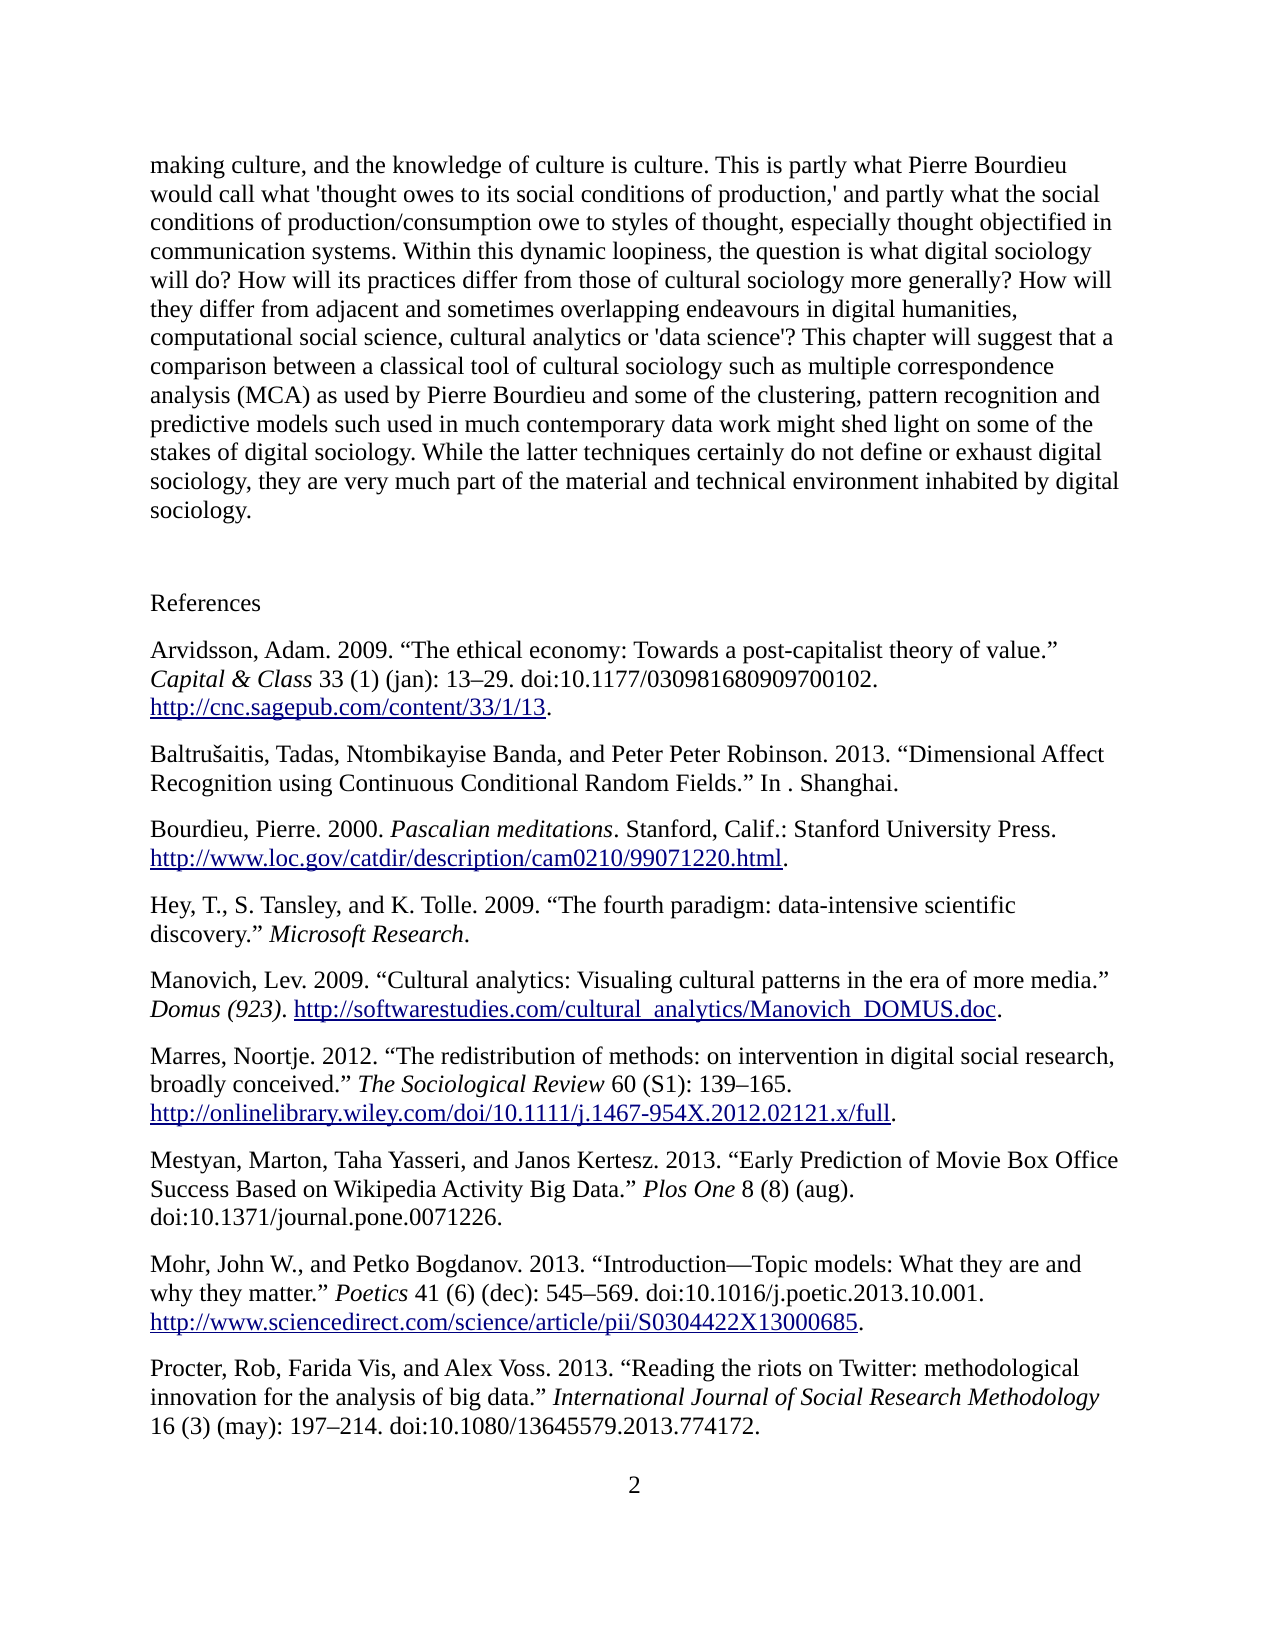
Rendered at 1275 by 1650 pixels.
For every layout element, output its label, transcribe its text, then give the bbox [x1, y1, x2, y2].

text making culture, and the knowledge of culture is culture. This is partly what Pierre Bourdieu would call what 'thought owes to its social conditions of production,' and partly what the social conditions of production/consumption owe to styles of thought, especially thought objectified in communication systems. Within this dynamic loopiness, the question is what digital sociology will do? How will its practices differ from those of cultural sociology more generally? How will they differ from adjacent and sometimes overlapping endeavours in digital humanities, computational social science, cultural analytics or 'data science'? This chapter will suggest that a comparison between a classical tool of cultural sociology such as multiple correspondence analysis (MCA) as used by Pierre Bourdieu and some of the clustering, pattern recognition and predictive models such used in much contemporary data work might shed light on some of the stakes of digital sociology. While the latter techniques certainly do not define or exhaust digital sociology, they are very much part of the material and technical environment inhabited by digital sociology. [150, 150, 1125, 524]
text Mestyan, Marton, Taha Yasseri, and Janos Kertesz. 2013. “Early Prediction of Movie Box Office Success Based on Wikipedia Activity Big Data.” Plos One 8 (8) (aug). doi:10.1371/journal.pone.0071226. [150, 1145, 1125, 1231]
text Marres, Noortje. 2012. “The redistribution of methods: on intervention in digital social research, broadly conceived.” The Sociological Review 60 (S1): 139–165. http://onlinelibrary.wiley.com/doi/10.1111/j.1467-954X.2012.02121.x/full. [150, 1041, 1125, 1127]
text Arvidsson, Adam. 2009. “The ethical economy: Towards a post-capitalist theory of value.” Capital & Class 33 (1) (jan): 13–29. doi:10.1177/030981680909700102. http://cnc.sagepub.com/content/33/1/13. [150, 635, 1125, 721]
text Hey, T., S. Tansley, and K. Tolle. 2009. “The fourth paradigm: data-intensive scientific discovery.” Microsoft Research. [150, 890, 1125, 947]
text References [150, 588, 1125, 617]
text Manovich, Lev. 2009. “Cultural analytics: Visualing cultural patterns in the era of more media.” Domus (923). http://softwarestudies.com/cultural_analytics/Manovich_DOMUS.doc. [150, 965, 1125, 1023]
text Baltrušaitis, Tadas, Ntombikayise Banda, and Peter Peter Robinson. 2013. “Dimensional Affect Recognition using Continuous Conditional Random Fields.” In . Shanghai. [150, 739, 1125, 797]
text Procter, Rob, Farida Vis, and Alex Voss. 2013. “Reading the riots on Twitter: methodological innovation for the analysis of big data.” International Journal of Social Research Methodology 16 (3) (may): 197–214. doi:10.1080/13645579.2013.774172. [150, 1353, 1125, 1439]
text Bourdieu, Pierre. 2000. Pascalian meditations. Stanford, Calif.: Stanford University Press. http://www.loc.gov/catdir/description/cam0210/99071220.html. [150, 814, 1125, 872]
text Mohr, John W., and Petko Bogdanov. 2013. “Introduction—Topic models: What they are and why they matter.” Poetics 41 (6) (dec): 545–569. doi:10.1016/j.poetic.2013.10.001. http://www.sciencedirect.com/science/article/pii/S0304422X13000685. [150, 1249, 1125, 1335]
